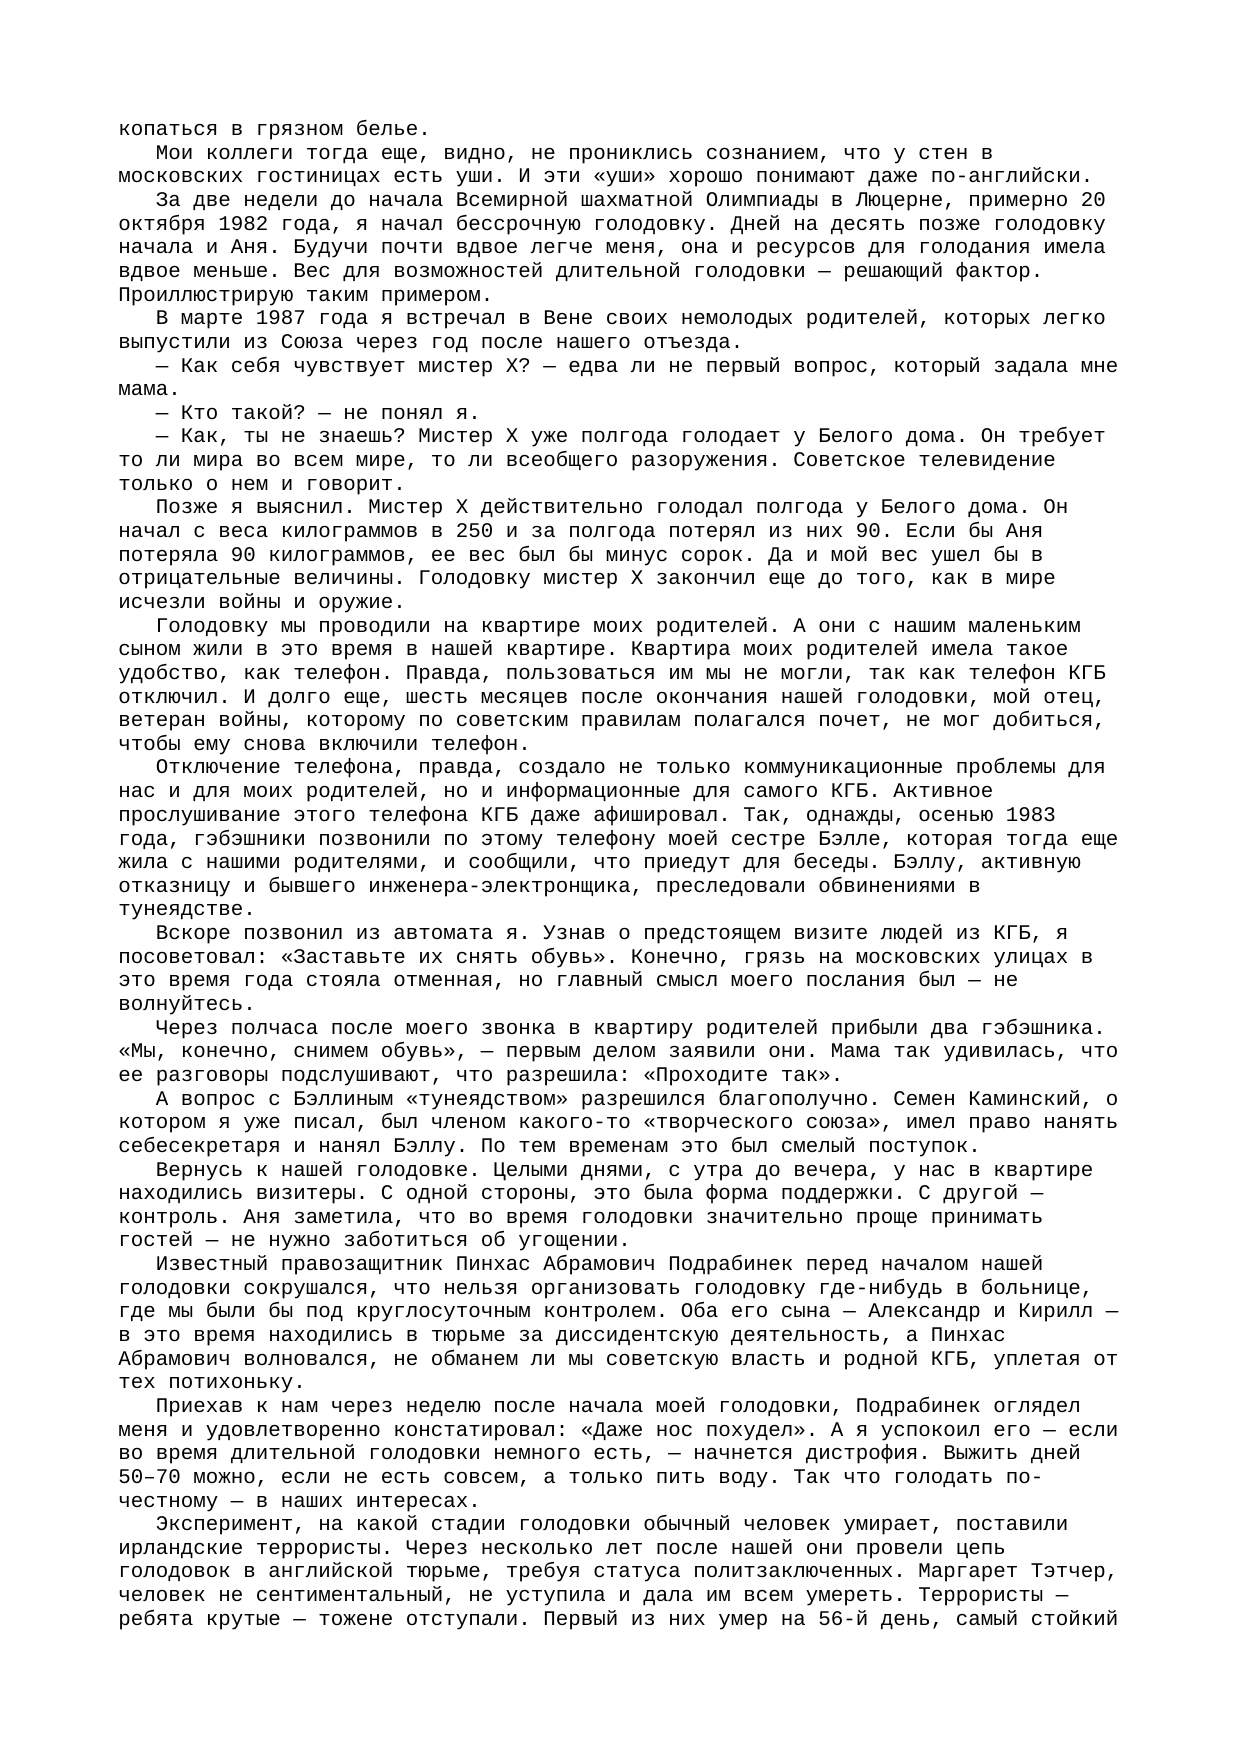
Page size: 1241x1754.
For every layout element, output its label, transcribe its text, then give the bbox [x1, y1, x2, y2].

text За две недели до начала Всемирной шахматной Олимпиады в Люцерне, примерно 20 октября 1982 года, я начал бессрочную голодовку. Дней на десять позже голодовку начала и Аня. Будучи почти вдвое легче меня, она и ресурсов для голодания имела вдвое меньше. Вес для возможностей длительной голодовки — решающий фактор. Проиллюстрирую таким примером. [118, 189, 1122, 307]
text Через полчаса после моего звонка в квартиру родителей прибыли два гэбэшника. «Мы, конечно, снимем обувь», — первым делом заявили они. Мама так удивилась, что ее разговоры подслушивают, что разрешила: «Проходите так». [118, 1017, 1122, 1088]
text Голодовку мы проводили на квартире моих родителей. А они с нашим маленьким сыном жили в это время в нашей квартире. Квартира моих родителей имела такое удобство, как телефон. Правда, пользоваться им мы не могли, так как телефон КГБ отключил. И долго еще, шесть месяцев после окончания нашей голодовки, мой отец, ветеран войны, которому по советским правилам полагался почет, не мог добиться, чтобы ему снова включили телефон. [118, 615, 1122, 757]
text — Кто такой? — не понял я. [118, 402, 1122, 426]
text А вопрос с Бэллиным «тунеядством» разрешился благополучно. Семен Каминский, о котором я уже писал, был членом какого-то «творческого союза», имел право нанять себесекретаря и нанял Бэллу. По тем временам это был смелый поступок. [118, 1088, 1122, 1158]
text копаться в грязном белье. [118, 118, 1122, 142]
text — Как себя чувствует мистер X? — едва ли не первый вопрос, который задала мне мама. [118, 354, 1122, 402]
text Отключение телефона, правда, создало не только коммуникационные проблемы для нас и для моих родителей, но и информационные для самого КГБ. Активное прослушивание этого телефона КГБ даже афишировал. Так, однажды, осенью 1983 года, гэбэшники позвонили по этому телефону моей сестре Бэлле, которая тогда еще жила с нашими родителями, и сообщили, что приедут для беседы. Бэллу, активную отказницу и бывшего инженера-электронщика, преследовали обвинениями в тунеядстве. [118, 757, 1122, 922]
text Вскоре позвонил из автомата я. Узнав о предстоящем визите людей из КГБ, я посоветовал: «Заставьте их снять обувь». Конечно, грязь на московских улицах в это время года стояла отменная, но главный смысл моего послания был — не волнуйтесь. [118, 922, 1122, 1017]
text Приехав к нам через неделю после начала моей голодовки, Подрабинек оглядел меня и удовлетворенно констатировал: «Даже нос похудел». А я успокоил его — если во время длительной голодовки немного есть, — начнется дистрофия. Выжить дней 50–70 можно, если не есть совсем, а только пить воду. Так что голодать по-честному — в наших интересах. [118, 1395, 1122, 1513]
text Эксперимент, на какой стадии голодовки обычный человек умирает, поставили ирландские террористы. Через несколько лет после нашей они провели цепь голодовок в английской тюрьме, требуя статуса политзаключенных. Маргарет Тэтчер, человек не сентиментальный, не уступила и дала им всем умереть. Террористы — ребята крутые — тожене отступали. Первый из них умер на 56-й день, самый стойкий [118, 1513, 1122, 1631]
text Вернусь к нашей голодовке. Целыми днями, с утра до вечера, у нас в квартире находились визитеры. С одной стороны, это была форма поддержки. С другой — контроль. Аня заметила, что во время голодовки значительно проще принимать гостей — не нужно заботиться об угощении. [118, 1158, 1122, 1253]
text — Как, ты не знаешь? Мистер X уже полгода голодает у Белого дома. Он требует то ли мира во всем мире, то ли всеобщего разоружения. Советское телевидение только о нем и говорит. [118, 426, 1122, 496]
text В марте 1987 года я встречал в Вене своих немолодых родителей, которых легко выпустили из Союза через год после нашего отъезда. [118, 307, 1122, 354]
text Известный правозащитник Пинхас Абрамович Подрабинек перед началом нашей голодовки сокрушался, что нельзя организовать голодовку где-нибудь в больнице, где мы были бы под круглосуточным контролем. Оба его сына — Александр и Кирилл — в это время находились в тюрьме за диссидентскую деятельность, а Пинхас Абрамович волновался, не обманем ли мы советскую власть и родной КГБ, уплетая от тех потихоньку. [118, 1253, 1122, 1395]
text Позже я выяснил. Мистер X действительно голодал полгода у Белого дома. Он начал с веса килограммов в 250 и за полгода потерял из них 90. Если бы Аня потеряла 90 килограммов, ее вес был бы минус сорок. Да и мой вес ушел бы в отрицательные величины. Голодовку мистер X закончил еще до того, как в мире исчезли войны и оружие. [118, 496, 1122, 615]
text Мои коллеги тогда еще, видно, не прониклись сознанием, что у стен в московских гостиницах есть уши. И эти «уши» хорошо понимают даже по-английски. [118, 142, 1122, 189]
